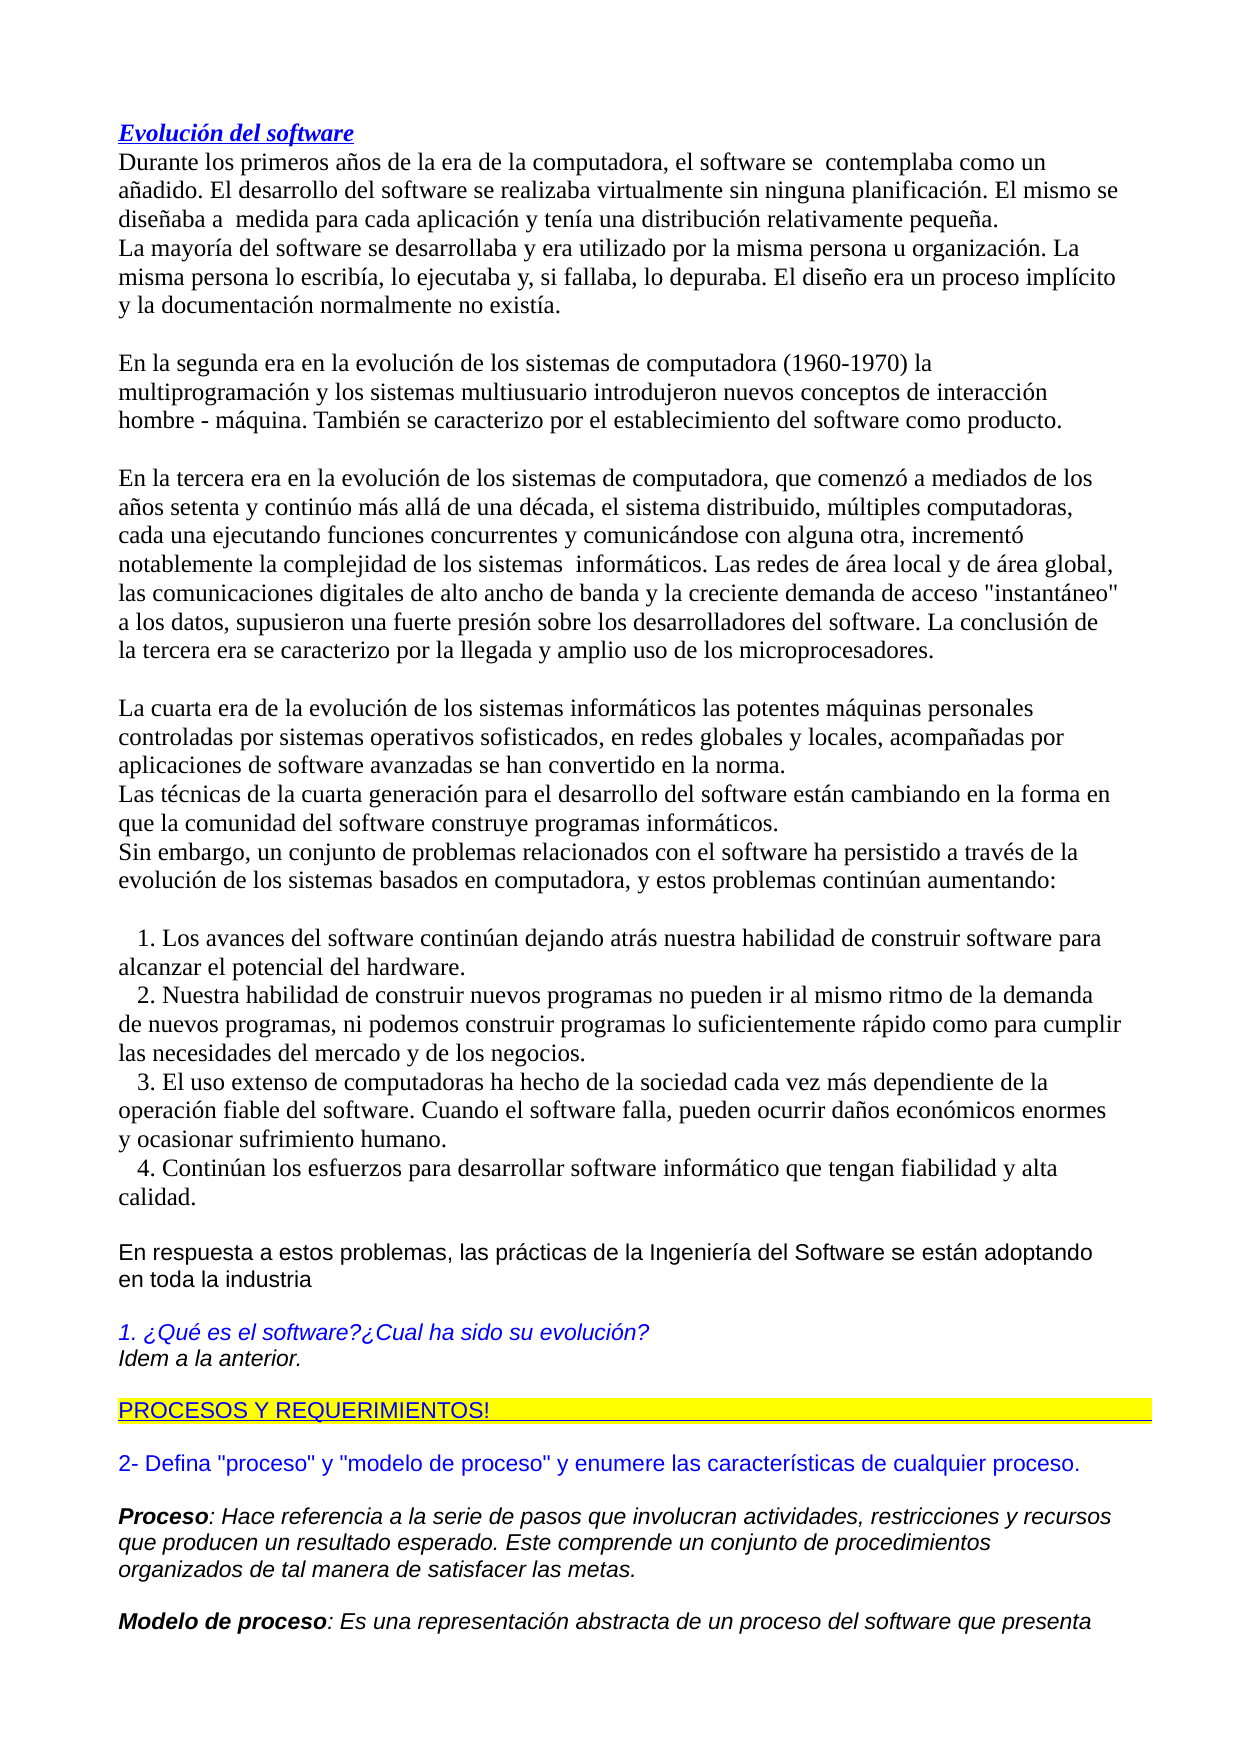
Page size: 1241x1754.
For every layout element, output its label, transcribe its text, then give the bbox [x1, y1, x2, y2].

text Modelo de proceso: Es una representación abstracta de un proceso del software que presenta [118, 1608, 1122, 1635]
text 2. Nuestra habilidad de construir nuevos programas no pueden ir al mismo ritmo de la demanda de nuevos programas, ni podemos construir programas lo suficientemente rápido como para cumplir las necesidades del mercado y de los negocios. [118, 981, 1122, 1067]
text 2- Defina "proceso" y "modelo de proceso" y enumere las características de cualquier proceso. [118, 1450, 1122, 1477]
text Idem a la anterior. [118, 1345, 1122, 1371]
text Sin embargo, un conjunto de problemas relacionados con el software ha persistido a través de la evolución de los sistemas basados en computadora, y estos problemas continúan aumentando: [118, 837, 1122, 894]
text En la segunda era en la evolución de los sistemas de computadora (1960-1970) la multiprogramación y los sistemas multiusuario introdujeron nuevos conceptos de interacción hombre - máquina. También se caracterizo por el establecimiento del software como producto. [118, 348, 1122, 434]
text Las técnicas de la cuarta generación para el desarrollo del software están cambiando en la forma en que la comunidad del software construye programas informáticos. [118, 779, 1122, 837]
text 4. Continúan los esfuerzos para desarrollar software informático que tengan fiabilidad y alta calidad. [118, 1153, 1122, 1211]
text PROCESOS Y REQUERIMIENTOS! [118, 1397, 1122, 1420]
text La cuarta era de la evolución de los sistemas informáticos las potentes máquinas personales controladas por sistemas operativos sofisticados, en redes globales y locales, acompañadas por aplicaciones de software avanzadas se han convertido en la norma. [118, 693, 1122, 779]
text La mayoría del software se desarrollaba y era utilizado por la misma persona u organización. La misma persona lo escribía, lo ejecutaba y, si fallaba, lo depuraba. El diseño era un proceso implícito y la documentación normalmente no existía. [118, 233, 1122, 319]
text Durante los primeros años de la era de la computadora, el software se contemplaba como un añadido. El desarrollo del software se realizaba virtualmente sin ninguna planificación. El mismo se diseñaba a medida para cada aplicación y tenía una distribución relativamente pequeña. [118, 147, 1122, 233]
text 1. ¿Qué es el software?¿Cual ha sido su evolución? [118, 1318, 1122, 1345]
text En respuesta a estos problemas, las prácticas de la Ingeniería del Software se están adoptando en toda la industria [118, 1239, 1122, 1292]
text En la tercera era en la evolución de los sistemas de computadora, que comenzó a mediados de los años setenta y continúo más allá de una década, el sistema distribuido, múltiples computadoras, cada una ejecutando funciones concurrentes y comunicándose con alguna otra, incrementó notablemente la complejidad de los sistemas informáticos. Las redes de área local y de área global, las comunicaciones digitales de alto ancho de banda y la creciente demanda de acceso "instantáneo" a los datos, supusieron una fuerte presión sobre los desarrolladores del software. La conclusión de la tercera era se caracterizo por la llegada y amplio uso de los microprocesadores. [118, 463, 1122, 664]
text 3. El uso extenso de computadoras ha hecho de la sociedad cada vez más dependiente de la operación fiable del software. Cuando el software falla, pueden ocurrir daños económicos enormes y ocasionar sufrimiento humano. [118, 1067, 1122, 1153]
text Evolución del software [118, 118, 1122, 147]
text Proceso: Hace referencia a la serie de pasos que involucran actividades, restricciones y recursos que producen un resultado esperado. Este comprende un conjunto de procedimientos organizados de tal manera de satisfacer las metas. [118, 1503, 1122, 1582]
text 1. Los avances del software continúan dejando atrás nuestra habilidad de construir software para alcanzar el potencial del hardware. [118, 923, 1122, 981]
